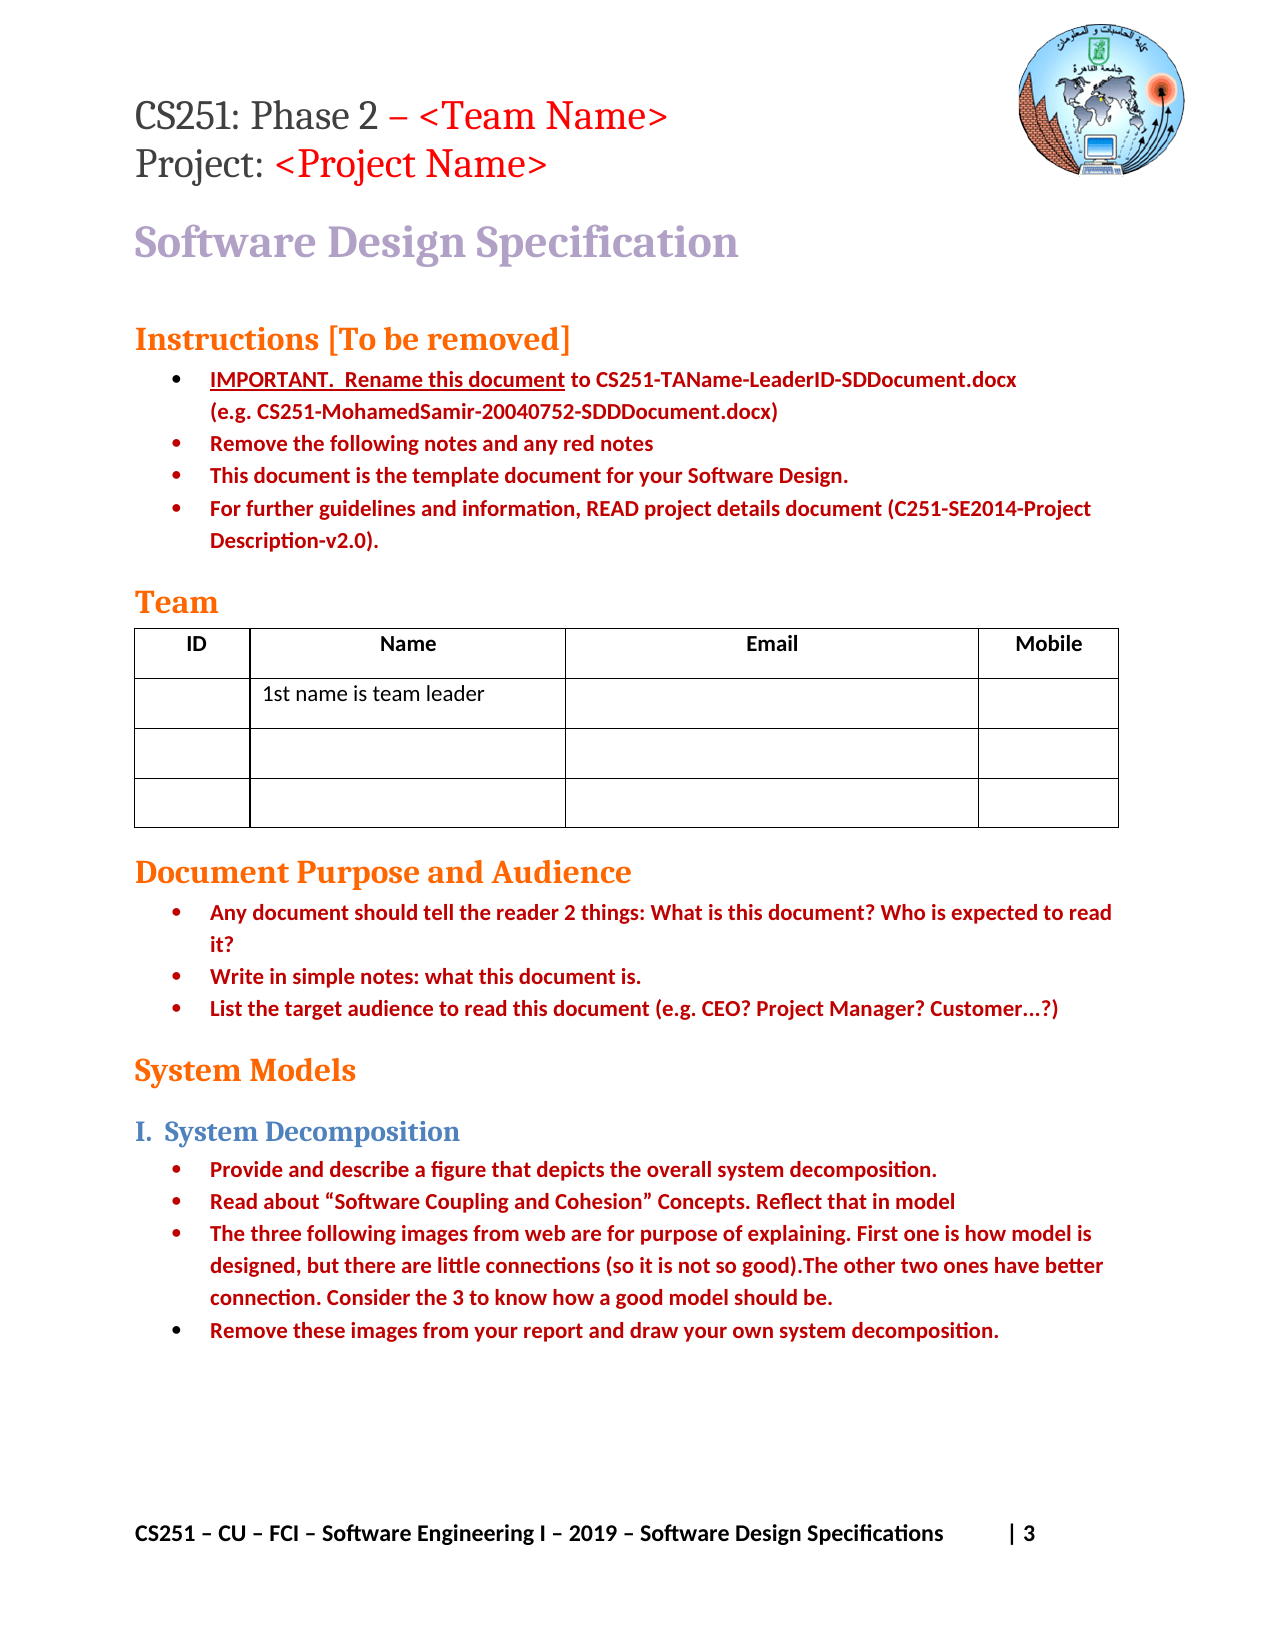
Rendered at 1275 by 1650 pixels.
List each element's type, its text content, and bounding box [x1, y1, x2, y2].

list IMPORTANT. Rename this document to CS251-TAName-LeaderID-SDDocument.docx [172, 365, 1140, 393]
list Remove these images from your report and draw your own system decomposition. [172, 1316, 1140, 1344]
table_header Email [566, 629, 978, 678]
table_cell [135, 679, 249, 727]
subtitle System Models [135, 1052, 1140, 1090]
subtitle Instructions [To be removed] [135, 320, 1140, 359]
subtitle I. System Decomposition [135, 1115, 1140, 1148]
table_cell 1st name is team leader [251, 679, 565, 727]
list For further guidelines and information, READ project details document (C251-SE2014-Project Description-v2.0). [172, 494, 1140, 554]
table_cell [135, 729, 249, 777]
table_header Name [251, 629, 565, 678]
list Read about “Software Coupling and Cohesion” Concepts. Reflect that in model [172, 1187, 1140, 1215]
list Write in simple notes: what this document is. [172, 962, 1140, 990]
list This document is the template document for your Software Design. [172, 462, 1140, 489]
list Provide and describe a figure that depicts the overall system decomposition. [172, 1155, 1140, 1183]
table_cell [566, 779, 978, 827]
table_header Mobile [979, 629, 1118, 678]
table_header ID [135, 629, 249, 678]
list Any document should tell the reader 2 things: What is this document? Who is expected to read it? [172, 898, 1140, 958]
list List the target audience to read this document (e.g. CEO? Project Manager? Customer...?) [172, 994, 1140, 1022]
picture [1018, 24, 1186, 180]
table_cell [251, 729, 565, 777]
subtitle Document Purpose and Audience [135, 853, 1140, 892]
table_cell [135, 779, 249, 827]
subtitle Team [135, 583, 1140, 621]
table_cell [979, 679, 1118, 727]
table_cell [251, 779, 565, 827]
table_cell [979, 779, 1118, 827]
table_cell [566, 729, 978, 777]
table_cell [979, 729, 1118, 777]
list The three following images from web are for purpose of explaining. First one is how model is designed, but there are little connections (so it is not so good).The other two ones have better connection. Consider the 3 to know how a good model should be. [172, 1219, 1140, 1312]
list (e.g. CS251-MohamedSamir-20040752-SDDDocument.docx) [210, 397, 1140, 425]
list Remove the following notes and any red notes [172, 429, 1140, 457]
table_cell [566, 679, 978, 727]
